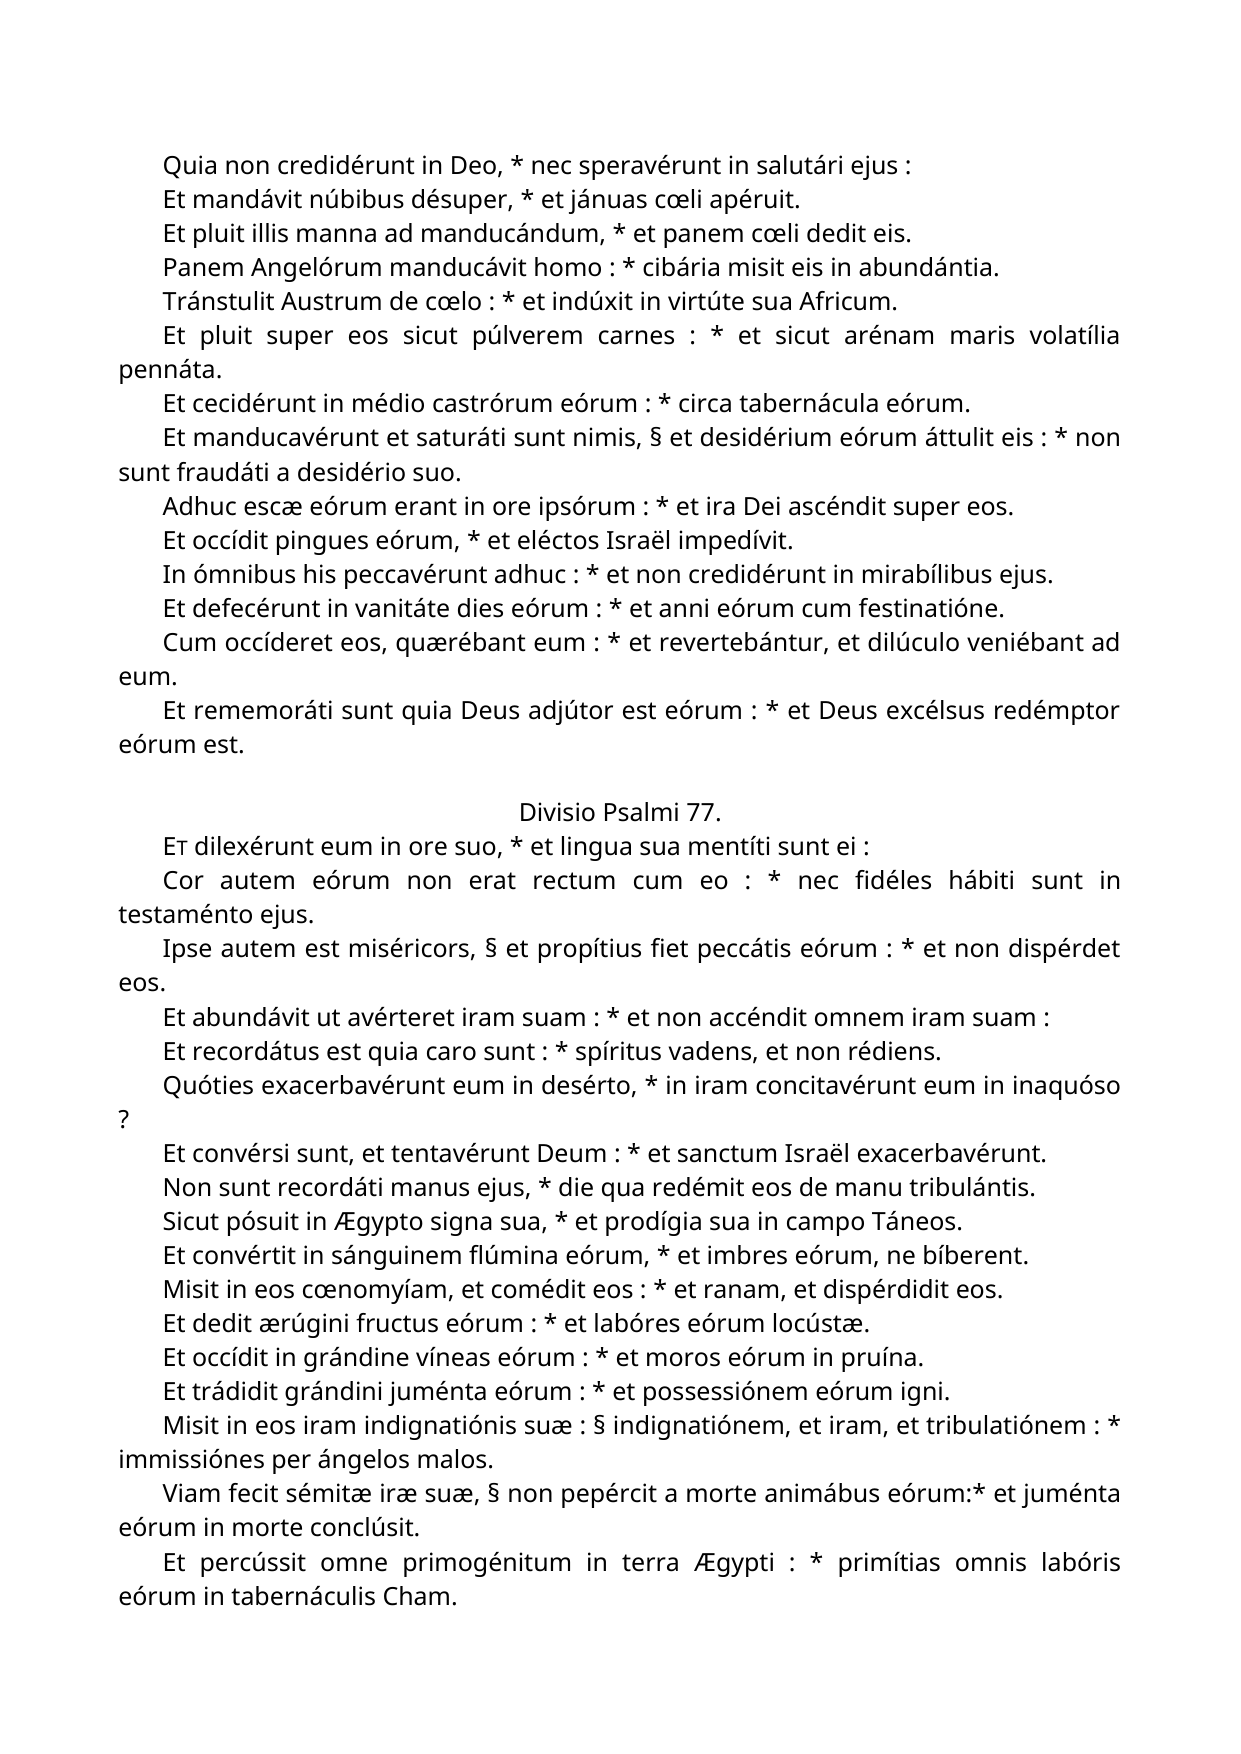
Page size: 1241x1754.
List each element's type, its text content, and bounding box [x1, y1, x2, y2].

text Et recordátus est quia caro sunt : * spíritus vadens, et non rédiens. [118, 1033, 1122, 1067]
text Misit in eos iram indignatiónis suæ : § indignatiónem, et iram, et tribulatiónem : * immissiónes per ángelos malos. [118, 1408, 1122, 1476]
text In ómnibus his peccavérunt adhuc : * et non credidérunt in mirabílibus ejus. [118, 556, 1122, 590]
text Et trádidit grándini juménta eórum : * et possessiónem eórum igni. [118, 1374, 1122, 1408]
text Et convérsi sunt, et tentavérunt Deum : * et sanctum Israël exacerbavérunt. [118, 1135, 1122, 1169]
text Et manducavérunt et saturáti sunt nimis, § et desidérium eórum áttulit eis : * non sunt fraudáti a desidério suo. [118, 420, 1122, 488]
text Cor autem eórum non erat rectum cum eo : * nec fidéles hábiti sunt in testaménto ejus. [118, 863, 1122, 931]
text Viam fecit sémitæ iræ suæ, § non pepércit a morte animábus eórum:* et juménta eórum in morte conclúsit. [118, 1476, 1122, 1544]
text Et defecérunt in vanitáte dies eórum : * et anni eórum cum festinatióne. [118, 590, 1122, 624]
text Et convértit in sánguinem flúmina eórum, * et imbres eórum, ne bíberent. [118, 1238, 1122, 1272]
text Et mandávit núbibus désuper, * et jánuas cœli apéruit. [118, 182, 1122, 216]
text Et occídit in grándine víneas eórum : * et moros eórum in pruína. [118, 1340, 1122, 1374]
text Panem Angelórum manducávit homo : * cibária misit eis in abundántia. [118, 250, 1122, 284]
text Tránstulit Austrum de cœlo : * et indúxit in virtúte sua Africum. [118, 284, 1122, 318]
text Et percússit omne primogénitum in terra Ægypti : * primítias omnis labóris eórum in tabernáculis Cham. [118, 1544, 1122, 1612]
text Et abundávit ut avérteret iram suam : * et non accéndit omnem iram suam : [118, 999, 1122, 1033]
text Quia non credidérunt in Deo, * nec speravérunt in salutári ejus : [118, 148, 1122, 182]
text Et rememoráti sunt quia Deus adjútor est eórum : * et Deus excélsus redémptor eórum est. [118, 693, 1122, 761]
text Et cecidérunt in médio castrórum eórum : * circa tabernácula eórum. [118, 386, 1122, 420]
text Sicut pósuit in Ægypto signa sua, * et prodígia sua in campo Táneos. [118, 1203, 1122, 1238]
text Quóties exacerbavérunt eum in desérto, * in iram concitavérunt eum in inaquóso ? [118, 1067, 1122, 1135]
text Ipse autem est miséricors, § et propítius fiet peccátis eórum : * et non dispérdet eos. [118, 931, 1122, 999]
text Et dedit ærúgini fructus eórum : * et labóres eórum locústæ. [118, 1306, 1122, 1340]
text Adhuc escæ eórum erant in ore ipsórum : * et ira Dei ascéndit super eos. [118, 488, 1122, 522]
text Et pluit illis manna ad manducándum, * et panem cœli dedit eis. [118, 216, 1122, 250]
text Et occídit pingues eórum, * et eléctos Israël impedívit. [118, 522, 1122, 556]
text Misit in eos cœnomyíam, et comédit eos : * et ranam, et dispérdidit eos. [118, 1272, 1122, 1306]
text Non sunt recordáti manus ejus, * die qua redémit eos de manu tribulántis. [118, 1169, 1122, 1203]
text Et dilexérunt eum in ore suo, * et lingua sua mentíti sunt ei : [118, 829, 1122, 863]
text Divisio Psalmi 77. [118, 795, 1122, 829]
text Cum occíderet eos, quærébant eum : * et revertebántur, et dilúculo veniébant ad eum. [118, 624, 1122, 693]
text Et pluit super eos sicut púlverem carnes : * et sicut arénam maris volatília pennáta. [118, 318, 1122, 386]
